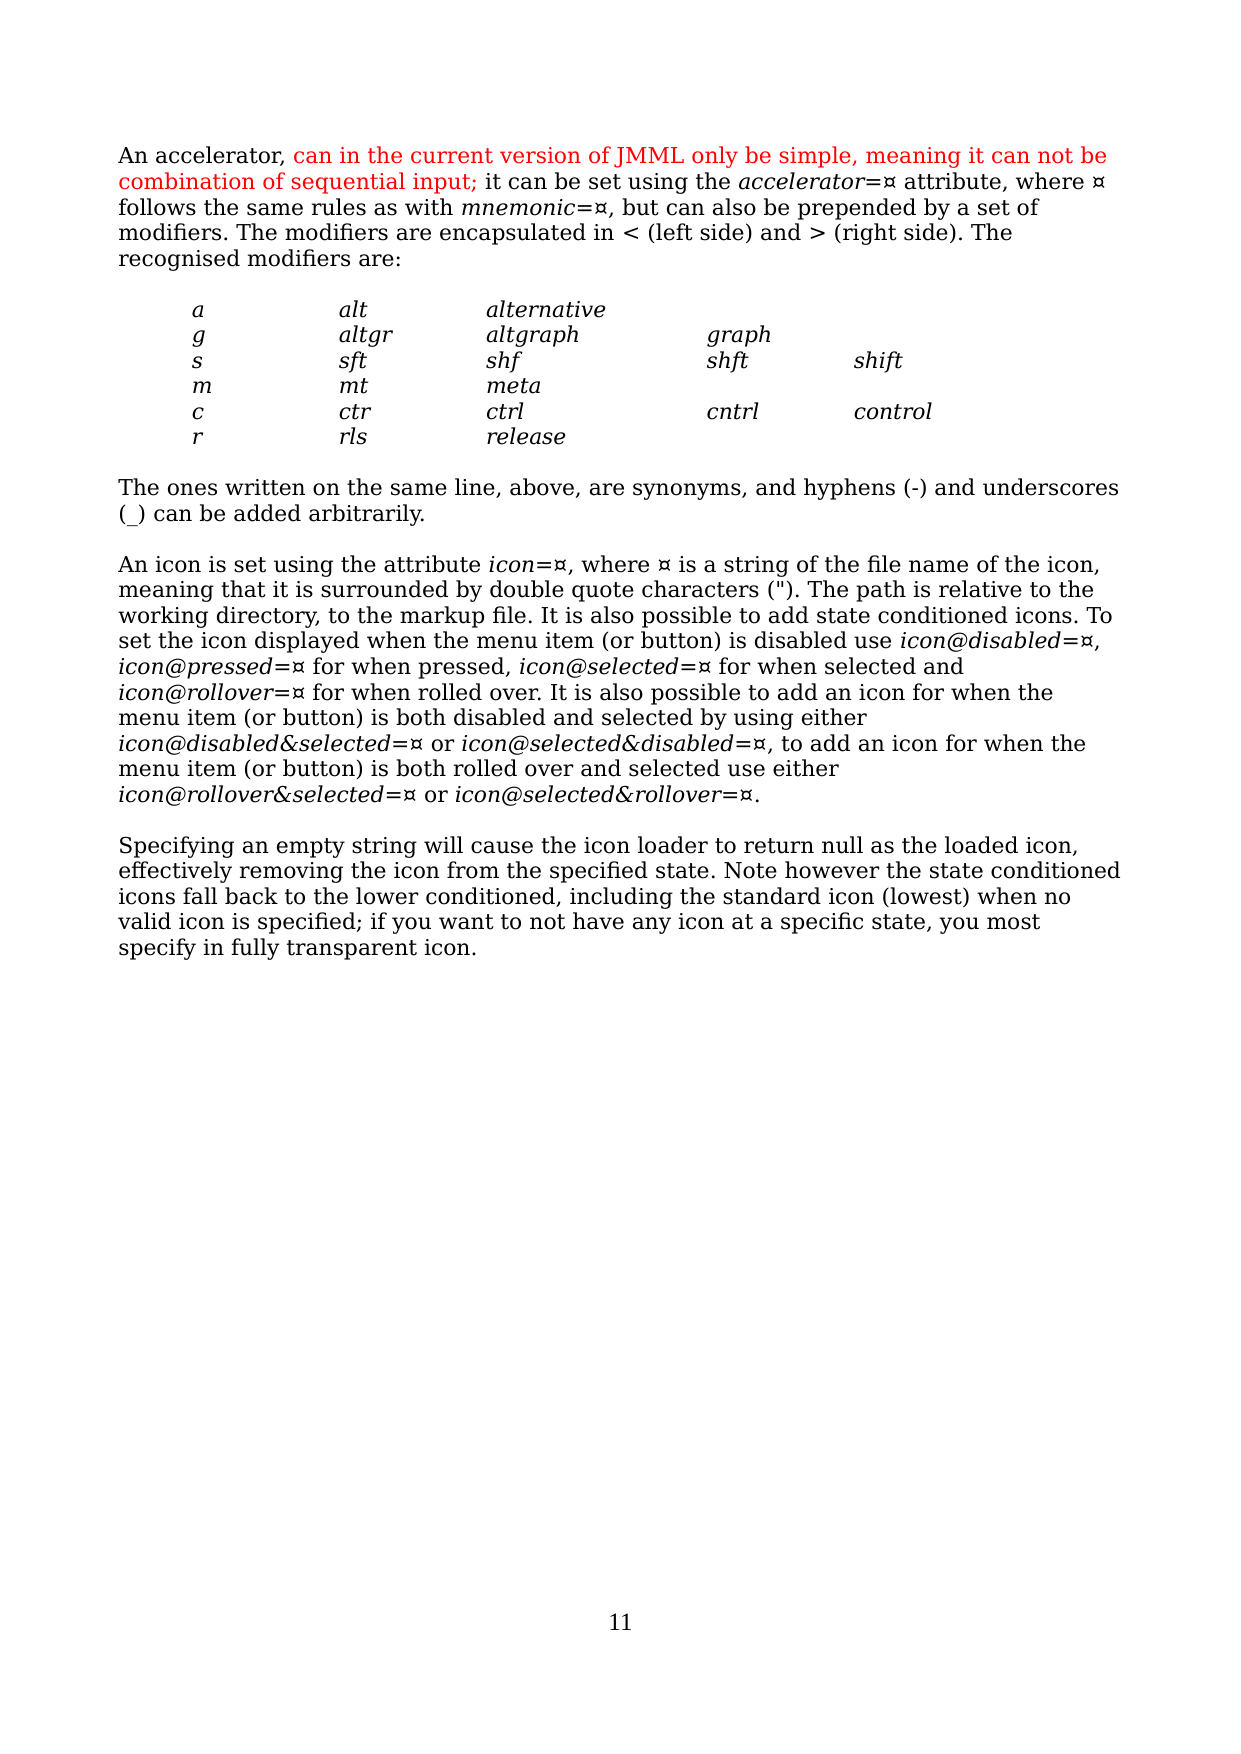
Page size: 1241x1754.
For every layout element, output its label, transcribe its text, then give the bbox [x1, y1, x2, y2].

text The ones written on the same line, above, are synonyms, and hyphens (-) and underscores (_) can be added arbitrarily. [118, 475, 1122, 526]
text An accelerator, can in the current version of JMML only be simple, meaning it can not be combination of sequential input; it can be set using the accelerator=¤ attribute, where ¤ follows the same rules as with mnemonic=¤, but can also be prepended by a set of modifiers. The modifiers are encapsulated in < (left side) and > (right side). The recognised modifiers are: [118, 144, 1122, 271]
text Specifying an empty string will cause the icon loader to return null as the loaded icon, effectively removing the icon from the specified state. Note however the state conditioned icons fall back to the lower conditioned, including the standard icon (lowest) when no valid icon is specified; if you want to not have any icon at a specific state, you most specify in fully transparent icon. [118, 833, 1122, 960]
text An icon is set using the attribute icon=¤, where ¤ is a string of the file name of the icon, meaning that it is surrounded by double quote characters ("). The path is relative to the working directory, to the markup file. It is also possible to add state conditioned icons. To set the icon displayed when the menu item (or button) is disabled use icon@disabled=¤, icon@pressed=¤ for when pressed, icon@selected=¤ for when selected and icon@rollover=¤ for when rolled over. It is also possible to add an icon for when the menu item (or button) is both disabled and selected by using either icon@disabled&selected=¤ or icon@selected&disabled=¤, to add an icon for when the menu item (or button) is both rolled over and selected use either icon@rollover&selected=¤ or icon@selected&rollover=¤. [118, 552, 1122, 807]
text g altgr altgraph graph [118, 322, 1122, 348]
text c ctr ctrl cntrl control [118, 399, 1122, 424]
text m mt meta [118, 373, 1122, 399]
text s sft shf shft shift [118, 348, 1122, 373]
text a alt alternative [118, 297, 1122, 322]
text r rls release [118, 424, 1122, 450]
